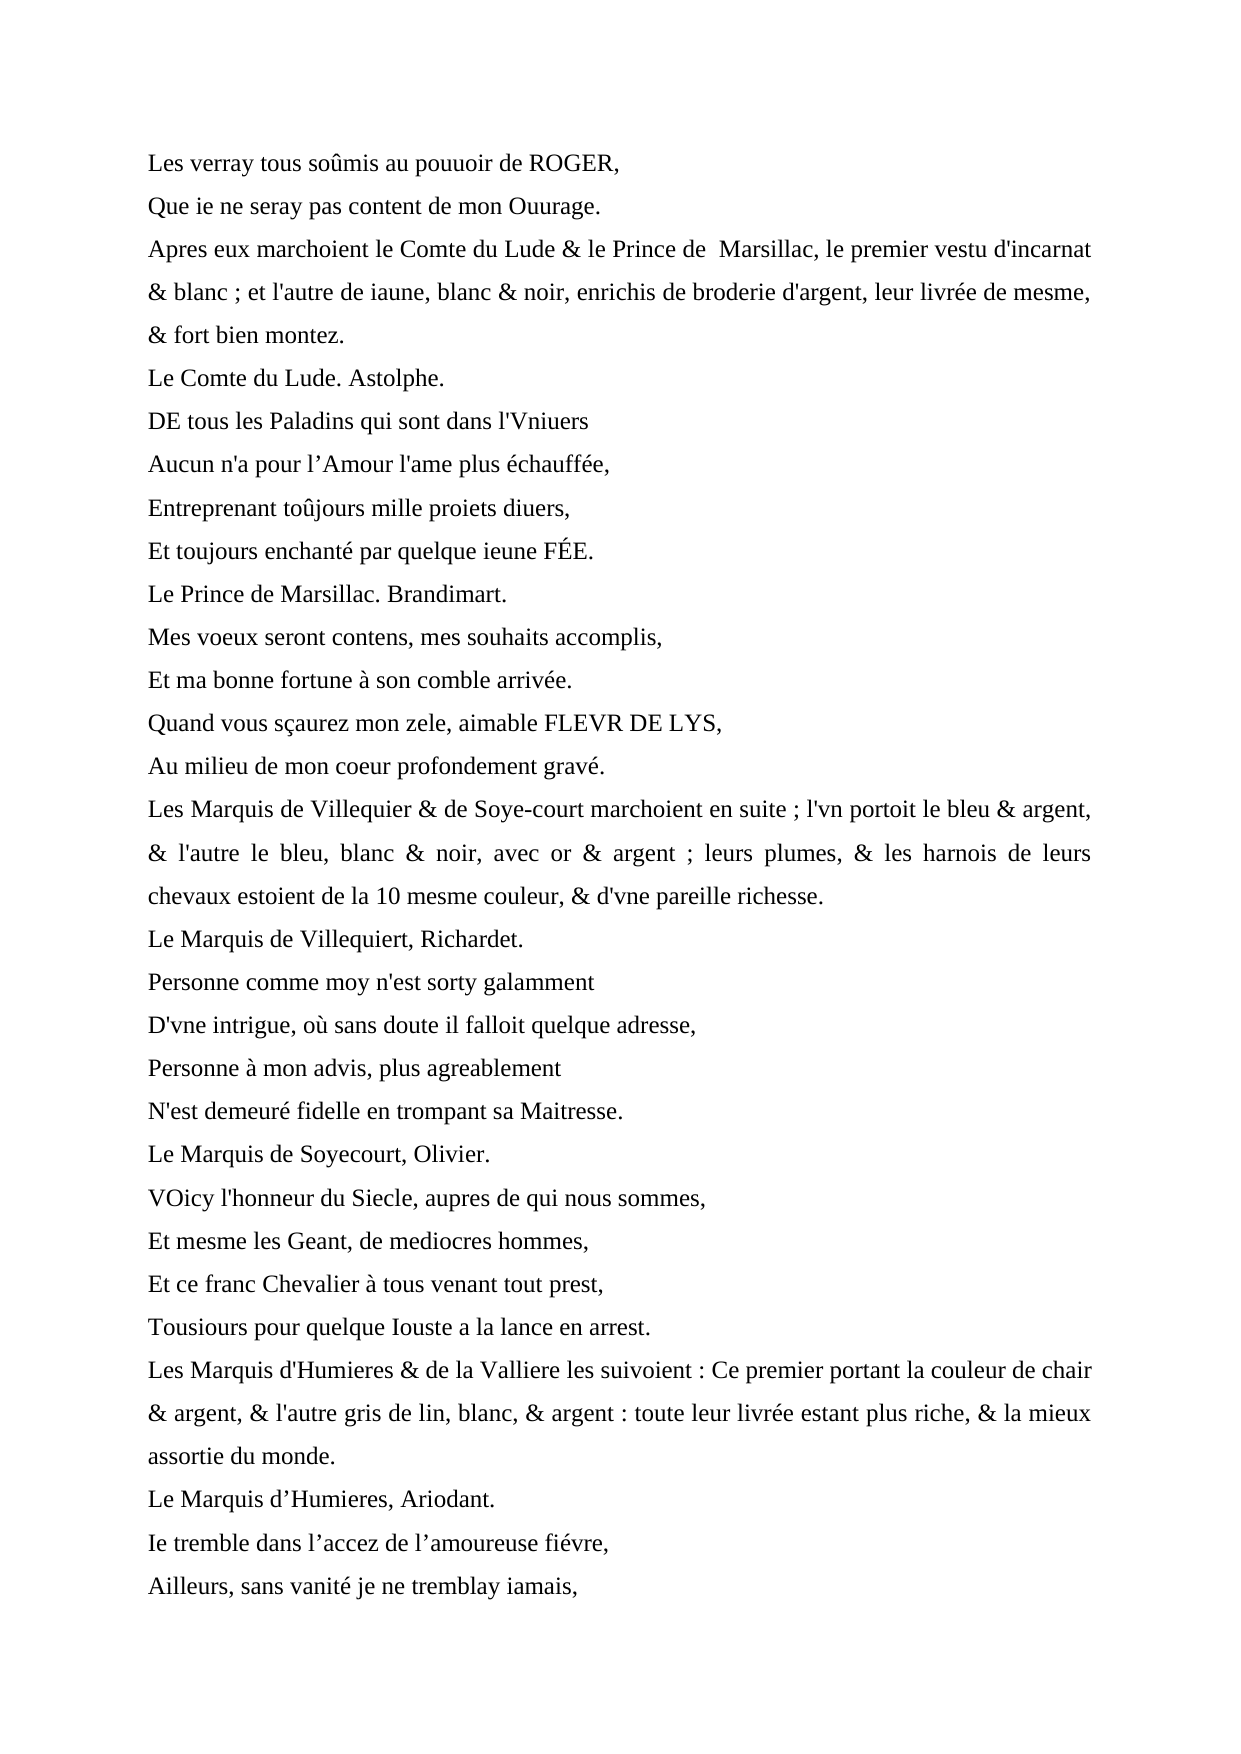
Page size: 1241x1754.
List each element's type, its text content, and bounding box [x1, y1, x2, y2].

text Mes voeux seront contens, mes souhaits accomplis, [148, 622, 1093, 651]
text N'est demeuré fidelle en trompant sa Maitresse. [148, 1096, 1093, 1125]
text Les Marquis d'Humieres & de la Valliere les suivoient : Ce premier portant la couleur de chair & argent, & l'autre gris de lin, blanc, & argent : toute leur livrée estant plus riche, & la mieux assortie du monde. [148, 1355, 1093, 1470]
text Entreprenant toûjours mille proiets diuers, [148, 493, 1093, 521]
text Le Prince de Marsillac. Brandimart. [148, 579, 1093, 608]
text Au milieu de mon coeur profondement gravé. [148, 751, 1093, 780]
text Et ma bonne fortune à son comble arrivée. [148, 665, 1093, 694]
text Le Marquis de Soyecourt, Olivier. [148, 1139, 1093, 1168]
text Le Marquis de Villequiert, Richardet. [148, 924, 1093, 953]
text Ailleurs, sans vanité je ne tremblay iamais, [148, 1571, 1093, 1599]
text Quand vous sçaurez mon zele, aimable FLEVR DE LYS, [148, 708, 1093, 737]
text VOicy l'honneur du Siecle, aupres de qui nous sommes, [148, 1183, 1093, 1211]
text Tousiours pour quelque Iouste a la lance en arrest. [148, 1312, 1093, 1341]
text Le Comte du Lude. Astolphe. [148, 363, 1093, 392]
text Et mesme les Geant, de mediocres hommes, [148, 1226, 1093, 1254]
text Et ce franc Chevalier à tous venant tout prest, [148, 1269, 1093, 1298]
text Apres eux marchoient le Comte du Lude & le Prince de Marsillac, le premier vestu d'incarnat & blanc ; et l'autre de iaune, blanc & noir, enrichis de broderie d'argent, leur livrée de mesme, & fort bien montez. [148, 234, 1093, 349]
text Ie tremble dans l’accez de l’amoureuse fiévre, [148, 1528, 1093, 1556]
text Le Marquis d’Humieres, Ariodant. [148, 1484, 1093, 1513]
text Les verray tous soûmis au pouuoir de ROGER, [148, 148, 1093, 176]
text D'vne intrigue, où sans doute il falloit quelque adresse, [148, 1010, 1093, 1039]
text Que ie ne seray pas content de mon Ouurage. [148, 191, 1093, 219]
text Aucun n'a pour l’Amour l'ame plus échauffée, [148, 449, 1093, 478]
text Et toujours enchanté par quelque ieune FÉE. [148, 536, 1093, 564]
text Les Marquis de Villequier & de Soye-court marchoient en suite ; l'vn portoit le bleu & argent, & l'autre le bleu, blanc & noir, avec or & argent ; leurs plumes, & les harnois de leurs chevaux estoient de la 10 mesme couleur, & d'vne pareille richesse. [148, 794, 1093, 909]
text Personne à mon advis, plus agreablement [148, 1053, 1093, 1082]
text DE tous les Paladins qui sont dans l'Vniuers [148, 406, 1093, 435]
text Personne comme moy n'est sorty galamment [148, 967, 1093, 996]
